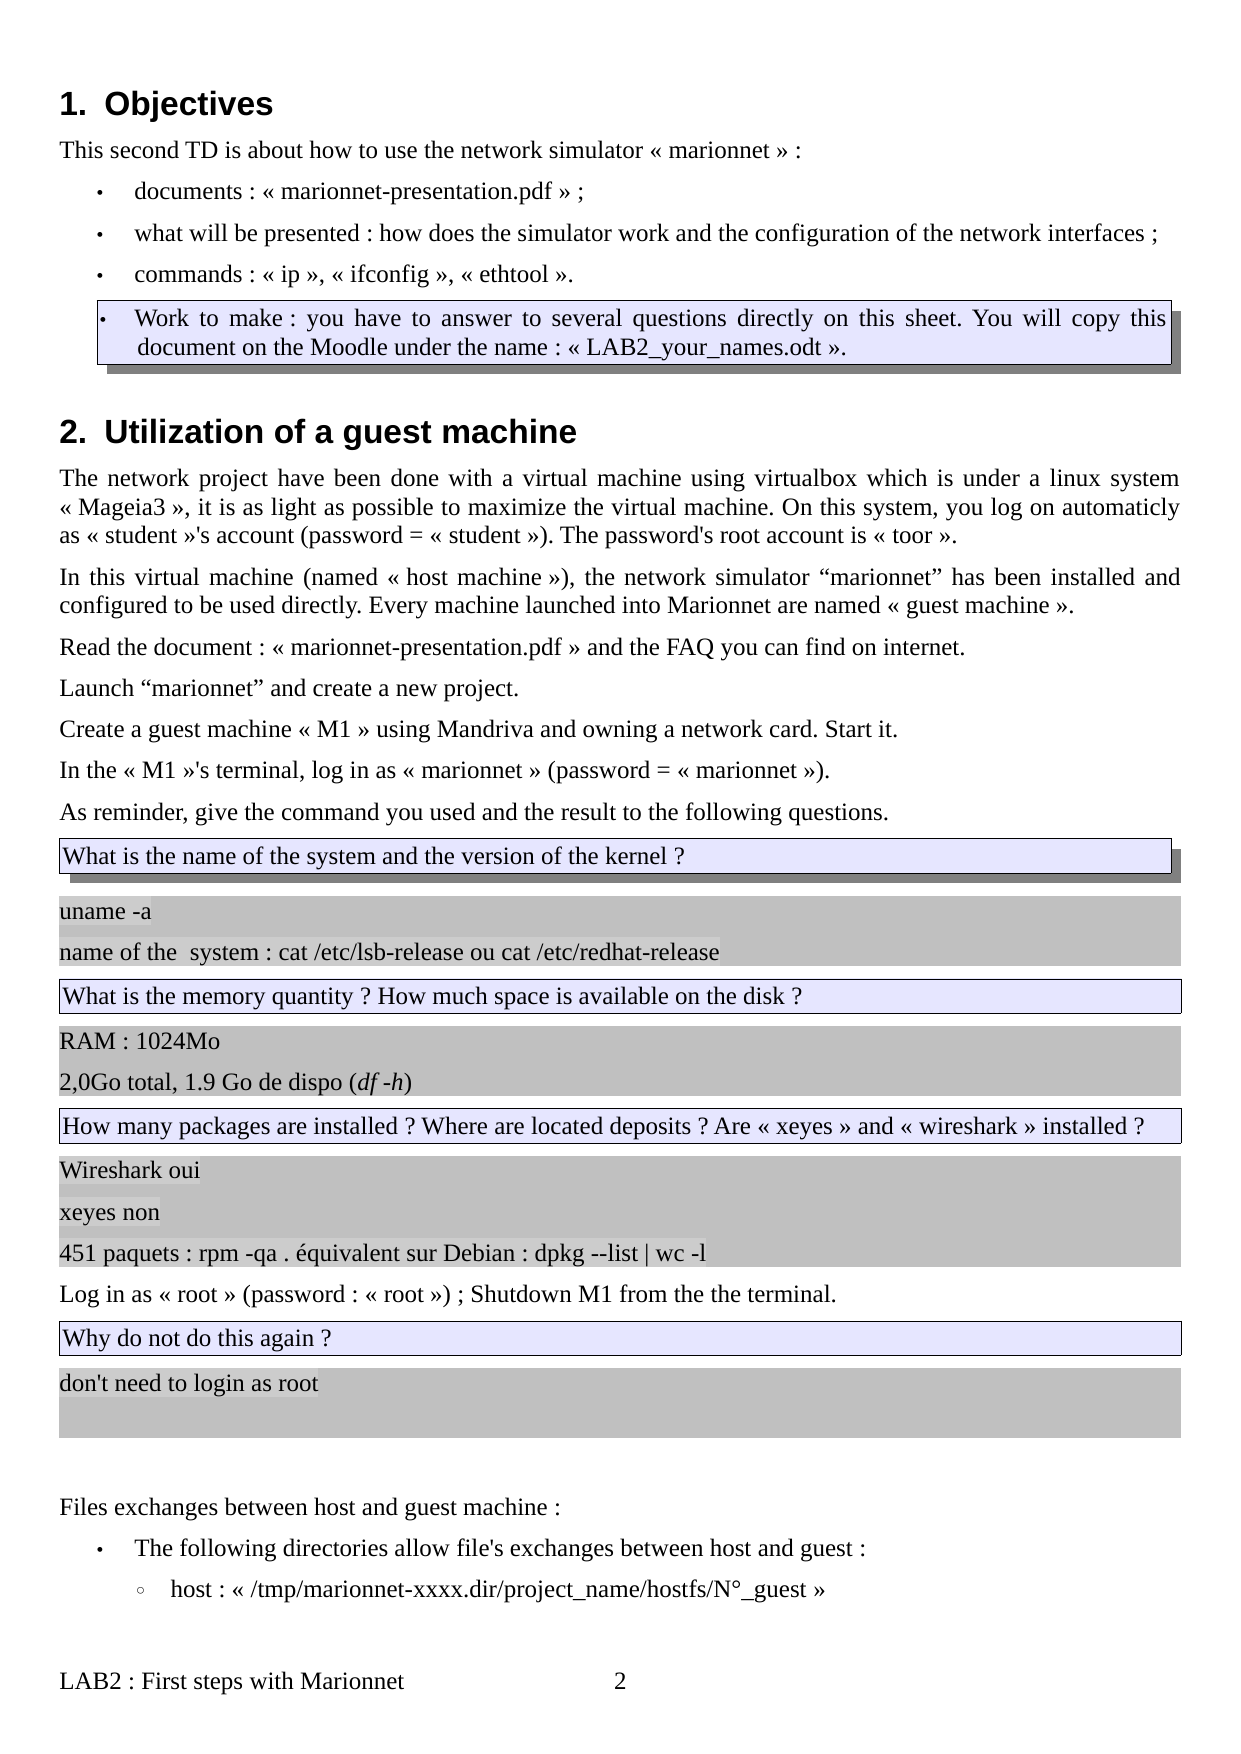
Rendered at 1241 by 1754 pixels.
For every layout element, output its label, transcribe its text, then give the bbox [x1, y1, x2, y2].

list host : « /tmp/marionnet-xxxx.dir/project_name/hostfs/N°_guest » [133, 1574, 1181, 1603]
text 2,0Go total, 1.9 Go de dispo (df -h) [59, 1067, 1181, 1096]
text uname -a [59, 896, 1181, 925]
text RAM : 1024Mo [59, 1026, 1181, 1054]
text name of the system : cat /etc/lsb-release ou cat /etc/redhat-release [59, 937, 1181, 966]
text Log in as « root » (password : « root ») ; Shutdown M1 from the the terminal. [59, 1279, 1181, 1308]
text don't need to login as root [59, 1368, 1181, 1397]
list what will be presented : how does the simulator work and the configuration of the network interfaces ; [97, 218, 1181, 246]
list documents : « marionnet-presentation.pdf » ; [97, 176, 1181, 205]
text Wireshark oui [59, 1156, 1181, 1184]
list The following directories allow file's exchanges between host and guest : [97, 1533, 1181, 1562]
text Files exchanges between host and guest machine : [59, 1492, 1181, 1520]
text As reminder, give the command you used and the result to the following questions. [59, 797, 1181, 826]
text The network project have been done with a virtual machine using virtualbox which is under a linux system « Mageia3 », it is as light as possible to maximize the virtual machine. On this system, you log on automaticly as « student »'s account (password = « student »). The password's root account is « toor ». [59, 463, 1181, 549]
list Work to make : you have to answer to several questions directly on this sheet. You will copy this document on the Moodle under the name : « LAB2_your_names.odt ». [98, 301, 1171, 364]
text Read the document : « marionnet-presentation.pdf » and the FAQ you can find on internet. [59, 632, 1181, 661]
text Launch “marionnet” and create a new project. [59, 673, 1181, 702]
subtitle Objectives [59, 84, 1181, 123]
text 451 paquets : rpm -qa . équivalent sur Debian : dpkg --list | wc -l [59, 1238, 1181, 1267]
list commands : « ip », « ifconfig », « ethtool ». [97, 259, 1181, 288]
text In the « M1 »'s terminal, log in as « marionnet » (password = « marionnet »). [59, 756, 1181, 784]
text In this virtual machine (named « host machine »), the network simulator “marionnet” has been installed and configured to be used directly. Every machine launched into Marionnet are named « guest machine ». [59, 562, 1181, 619]
text This second TD is about how to use the network simulator « marionnet » : [59, 135, 1181, 164]
text Create a guest machine « M1 » using Mandriva and owning a network card. Start it. [59, 714, 1181, 743]
text xeyes non [59, 1197, 1181, 1226]
text What is the name of the system and the version of the kernel ? [60, 839, 1171, 873]
text What is the memory quantity ? How much space is available on the disk ? [60, 980, 1181, 1013]
text Why do not do this again ? [60, 1322, 1181, 1355]
text How many packages are installed ? Where are located deposits ? Are « xeyes » and « wireshark » installed ? [60, 1109, 1181, 1143]
subtitle Utilization of a guest machine [59, 412, 1181, 451]
